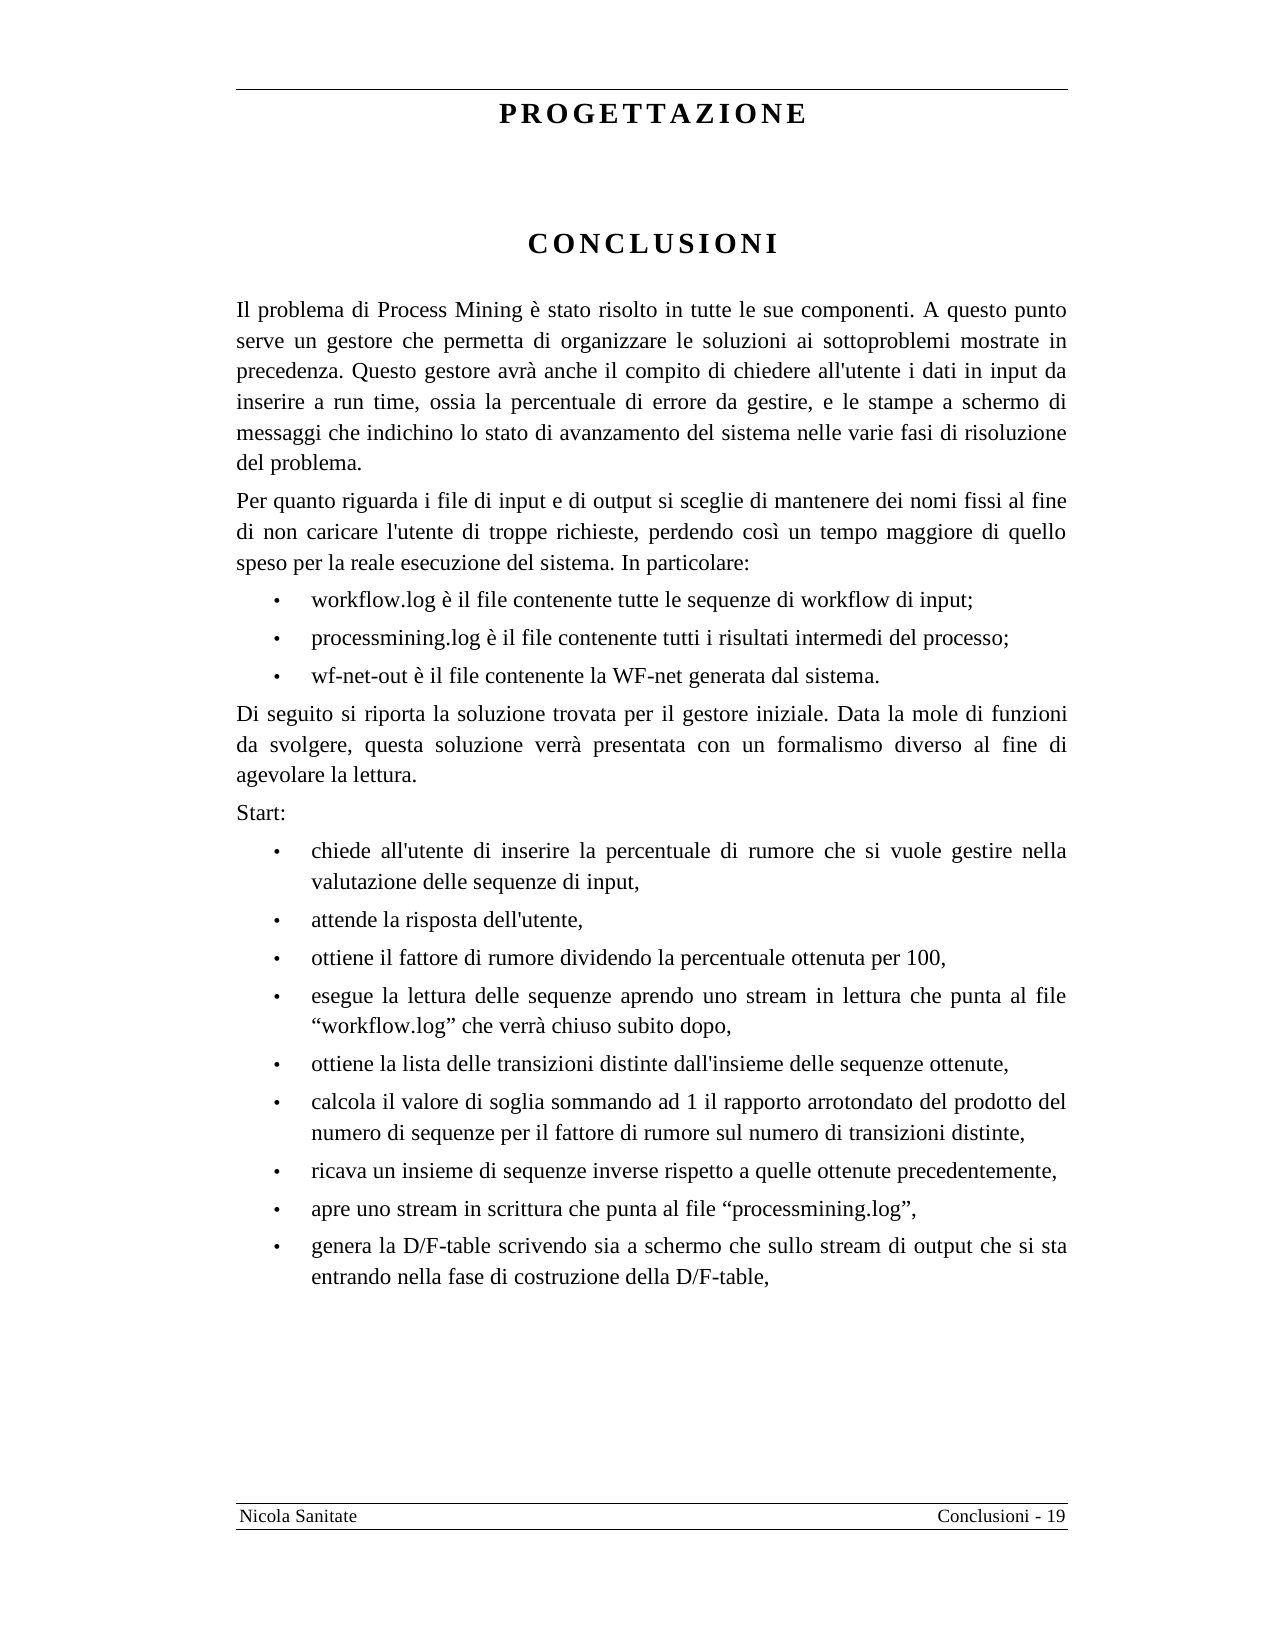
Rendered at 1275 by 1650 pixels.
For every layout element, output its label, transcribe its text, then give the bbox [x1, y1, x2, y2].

list calcola il valore di soglia sommando ad 1 il rapporto arrotondato del prodotto del numero di sequenze per il fattore di rumore sul numero di transizioni distinte, [274, 1089, 1068, 1145]
list ottiene la lista delle transizioni distinte dall'insieme delle sequenze ottenute, [274, 1051, 1068, 1077]
list workflow.log è il file contenente tutte le sequenze di workflow di input; [274, 587, 1068, 613]
text Il problema di Process Mining è stato risolto in tutte le sue componenti. A questo punto serve un gestore che permetta di organizzare le soluzioni ai sottoproblemi mostrate in precedenza. Questo gestore avrà anche il compito di chiedere all'utente i dati in input da inserire a run time, ossia la percentuale di errore da gestire, e le stampe a schermo di messaggi che indichino lo stato di avanzamento del sistema nelle varie fasi di risoluzione del problema. [236, 297, 1068, 476]
list wf-net-out è il file contenente la WF-net generata dal sistema. [274, 663, 1068, 689]
list attende la risposta dell'utente, [274, 907, 1068, 932]
subtitle Conclusioni [236, 227, 1068, 260]
list apre uno stream in scrittura che punta al file “processmining.log”, [274, 1195, 1068, 1221]
list ottiene il fattore di rumore dividendo la percentuale ottenuta per 100, [274, 944, 1068, 970]
text Start: [236, 800, 1068, 826]
list genera la D/F-table scrivendo sia a schermo che sullo stream di output che si sta entrando nella fase di costruzione della D/F-table, [274, 1233, 1068, 1289]
text Per quanto riguarda i file di input e di output si sceglie di mantenere dei nomi fissi al fine di non caricare l'utente di troppe richieste, perdendo così un tempo maggiore di quello speso per la reale esecuzione del sistema. In particolare: [236, 488, 1068, 575]
list esegue la lettura delle sequenze aprendo uno stream in lettura che punta al file “workflow.log” che verrà chiuso subito dopo, [274, 982, 1068, 1039]
list chiede all'utente di inserire la percentuale di rumore che si vuole gestire nella valutazione delle sequenze di input, [274, 838, 1068, 894]
list ricava un insieme di sequenze inverse rispetto a quelle ottenute precedentemente, [274, 1157, 1068, 1183]
list processmining.log è il file contenente tutti i risultati intermedi del processo; [274, 625, 1068, 651]
text Di seguito si riporta la soluzione trovata per il gestore iniziale. Data la mole di funzioni da svolgere, questa soluzione verrà presentata con un formalismo diverso al fine di agevolare la lettura. [236, 701, 1068, 788]
